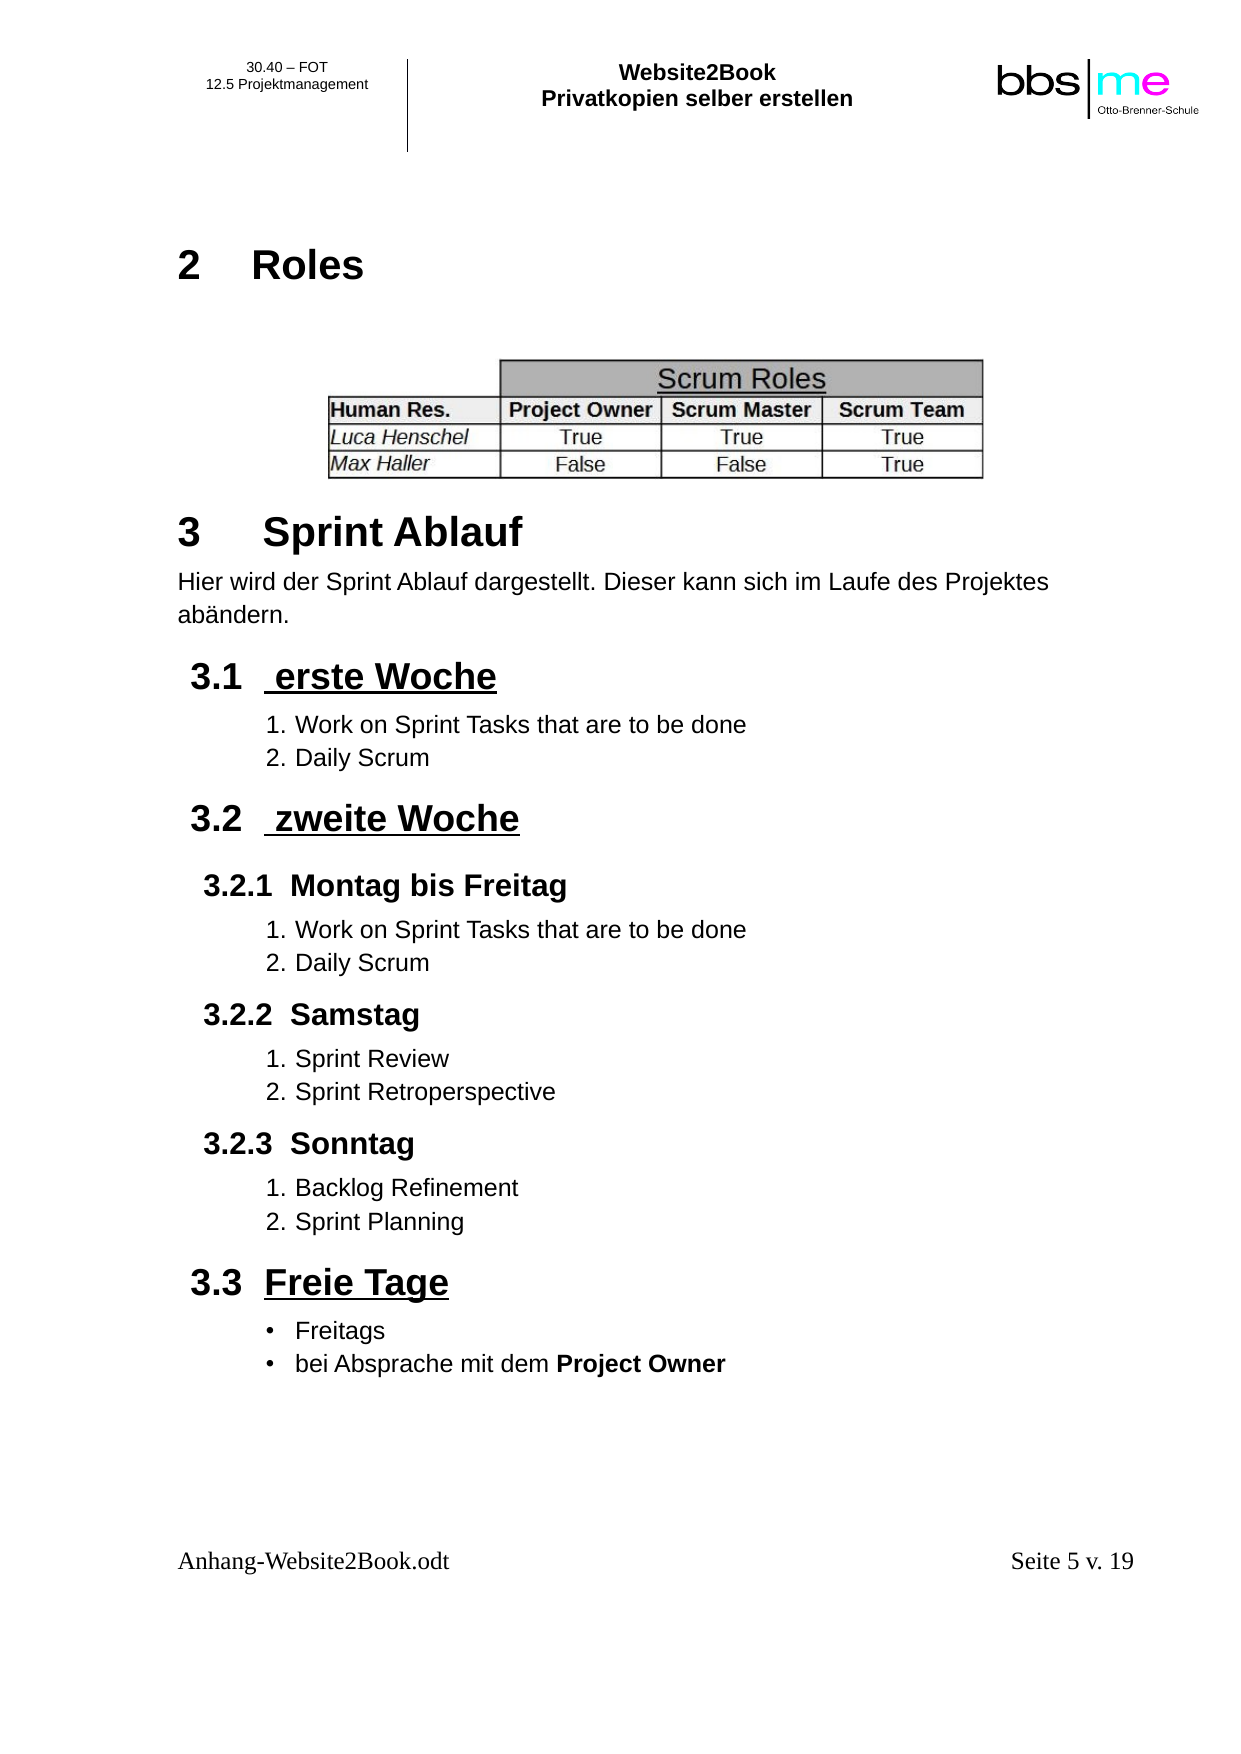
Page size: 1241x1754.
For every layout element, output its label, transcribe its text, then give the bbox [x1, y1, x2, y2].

text Hier wird der Sprint Ablauf dargestellt. Dieser kann sich im Laufe des Projektes abändern. [177, 567, 1134, 629]
list bei Absprache mit dem Project Owner [266, 1349, 1134, 1378]
list Backlog Refinement [266, 1173, 1134, 1202]
subtitle Sprint Ablauf [177, 507, 1134, 555]
picture [997, 59, 1199, 119]
subtitle zweite Woche [190, 797, 1134, 840]
subtitle Sonntag [203, 1125, 1134, 1161]
list Sprint Retroperspective [266, 1077, 1134, 1106]
list Sprint Planning [266, 1206, 1134, 1235]
subtitle erste Woche [190, 654, 1134, 697]
list Freitags [266, 1316, 1134, 1345]
subtitle Samstag [203, 996, 1134, 1032]
list Sprint Review [266, 1044, 1134, 1073]
subtitle Montag bis Freitag [203, 867, 1134, 903]
picture [327, 358, 984, 480]
list Daily Scrum [266, 948, 1134, 977]
subtitle Freie Tage [190, 1260, 1134, 1303]
list Work on Sprint Tasks that are to be done [266, 710, 1134, 738]
subtitle Roles [177, 240, 1134, 288]
list Daily Scrum [266, 743, 1134, 772]
list Work on Sprint Tasks that are to be done [266, 915, 1134, 944]
